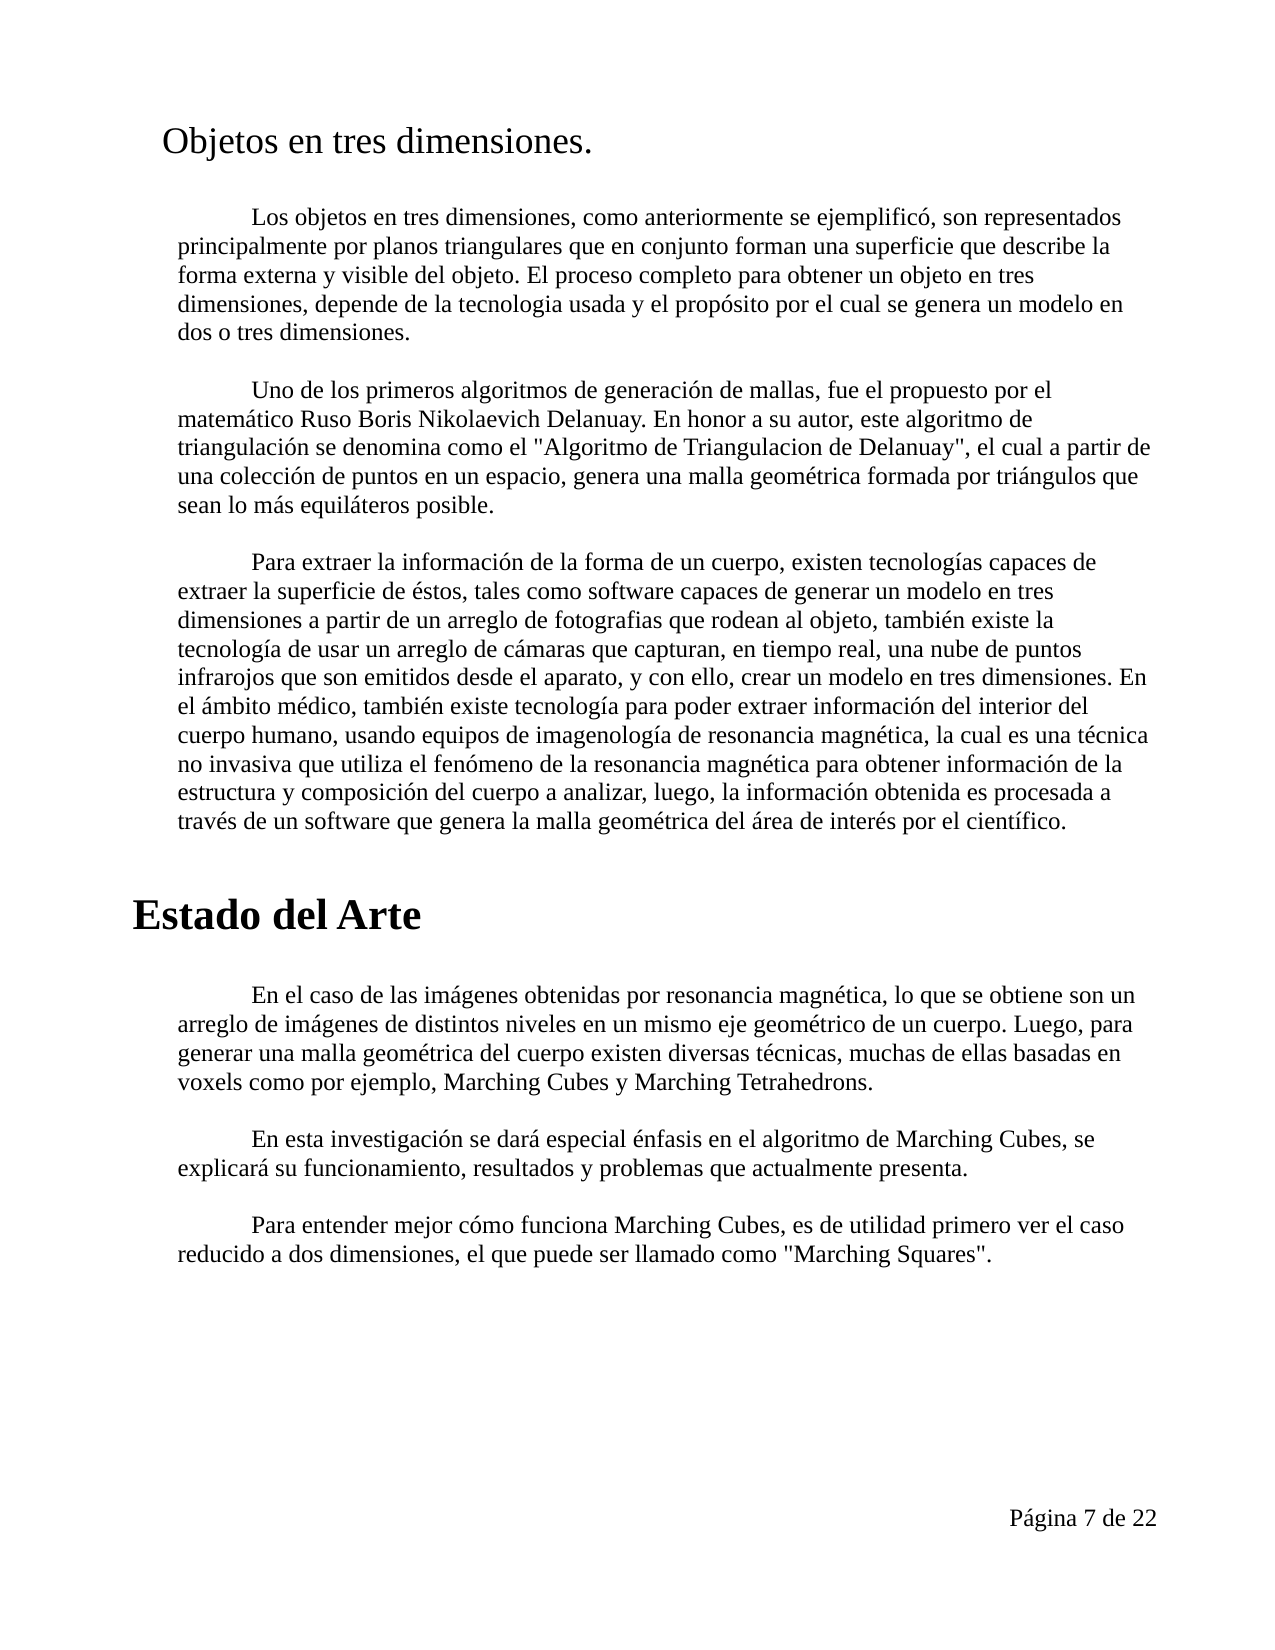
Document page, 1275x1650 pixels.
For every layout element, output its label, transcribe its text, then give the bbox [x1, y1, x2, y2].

text Para entender mejor cómo funciona Marching Cubes, es de utilidad primero ver el caso reducido a dos dimensiones, el que puede ser llamado como "Marching Squares". [177, 1210, 1157, 1268]
text En esta investigación se dará especial énfasis en el algoritmo de Marching Cubes, se explicará su funcionamiento, resultados y problemas que actualmente presenta. [177, 1124, 1157, 1182]
text Los objetos en tres dimensiones, como anteriormente se ejemplificó, son representados principalmente por planos triangulares que en conjunto forman una superficie que describe la forma externa y visible del objeto. El proceso completo para obtener un objeto en tres dimensiones, depende de la tecnologia usada y el propósito por el cual se genera un modelo en dos o tres dimensiones. [177, 202, 1157, 346]
text En el caso de las imágenes obtenidas por resonancia magnética, lo que se obtiene son un arreglo de imágenes de distintos niveles en un mismo eje geométrico de un cuerpo. Luego, para generar una malla geométrica del cuerpo existen diversas técnicas, muchas de ellas basadas en voxels como por ejemplo, Marching Cubes y Marching Tetrahedrons. [177, 980, 1157, 1095]
subtitle Objetos en tres dimensiones. [162, 118, 1157, 161]
text Uno de los primeros algoritmos de generación de mallas, fue el propuesto por el matemático Ruso Boris Nikolaevich Delanuay. En honor a su autor, este algoritmo de triangulación se denomina como el "Algoritmo de Triangulacion de Delanuay", el cual a partir de una colección de puntos en un espacio, genera una malla geométrica formada por triángulos que sean lo más equiláteros posible. [177, 375, 1157, 519]
text Para extraer la información de la forma de un cuerpo, existen tecnologías capaces de extraer la superficie de éstos, tales como software capaces de generar un modelo en tres dimensiones a partir de un arreglo de fotografias que rodean al objeto, también existe la tecnología de usar un arreglo de cámaras que capturan, en tiempo real, una nube de puntos infrarojos que son emitidos desde el aparato, y con ello, crear un modelo en tres dimensiones. En el ámbito médico, también existe tecnología para poder extraer información del interior del cuerpo humano, usando equipos de imagenología de resonancia magnética, la cual es una técnica no invasiva que utiliza el fenómeno de la resonancia magnética para obtener información de la estructura y composición del cuerpo a analizar, luego, la información obtenida es procesada a través de un software que genera la malla geométrica del área de interés por el científico. [177, 547, 1157, 835]
subtitle Estado del Arte [132, 889, 1157, 939]
